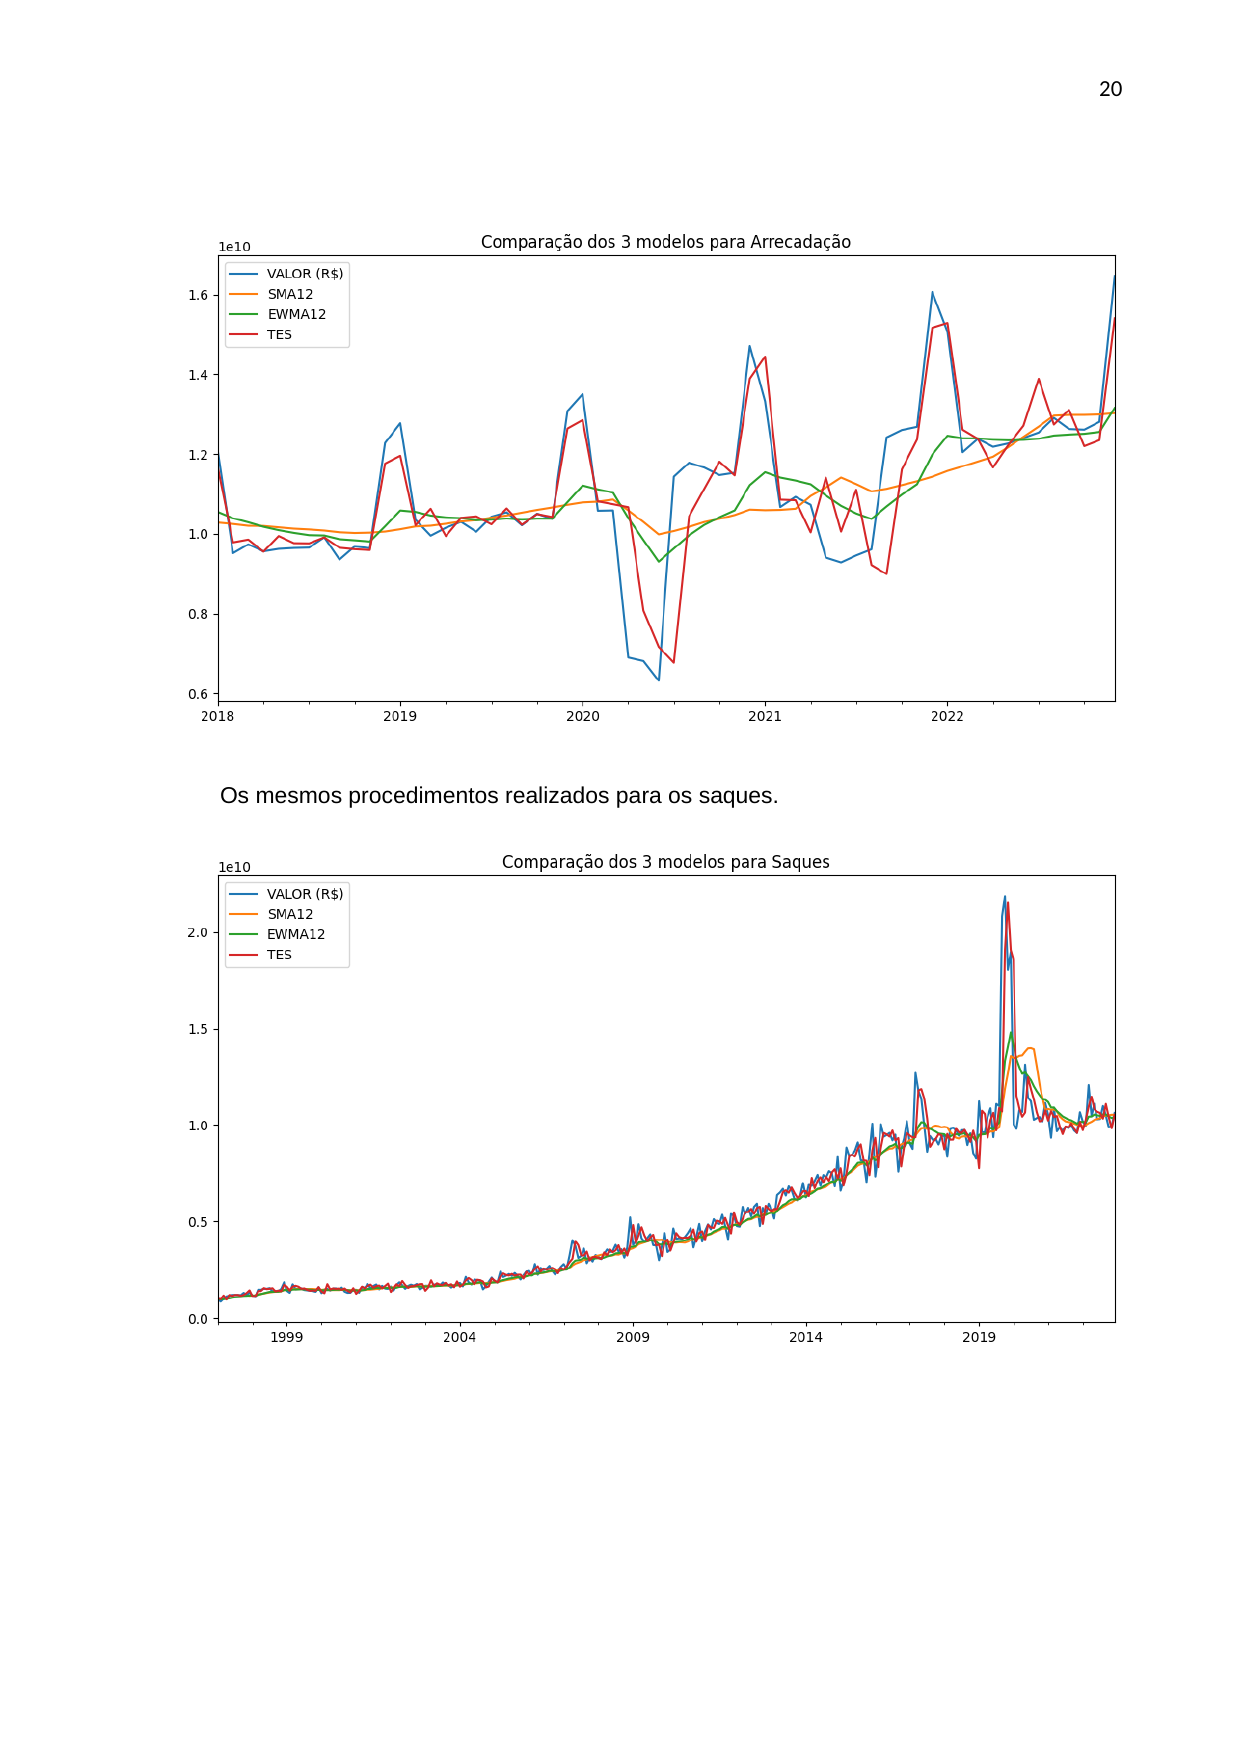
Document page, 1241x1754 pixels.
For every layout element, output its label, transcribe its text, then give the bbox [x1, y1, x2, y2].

picture [177, 224, 1123, 733]
text Os mesmos procedimentos realizados para os saques. [177, 782, 1122, 808]
picture [177, 844, 1123, 1354]
